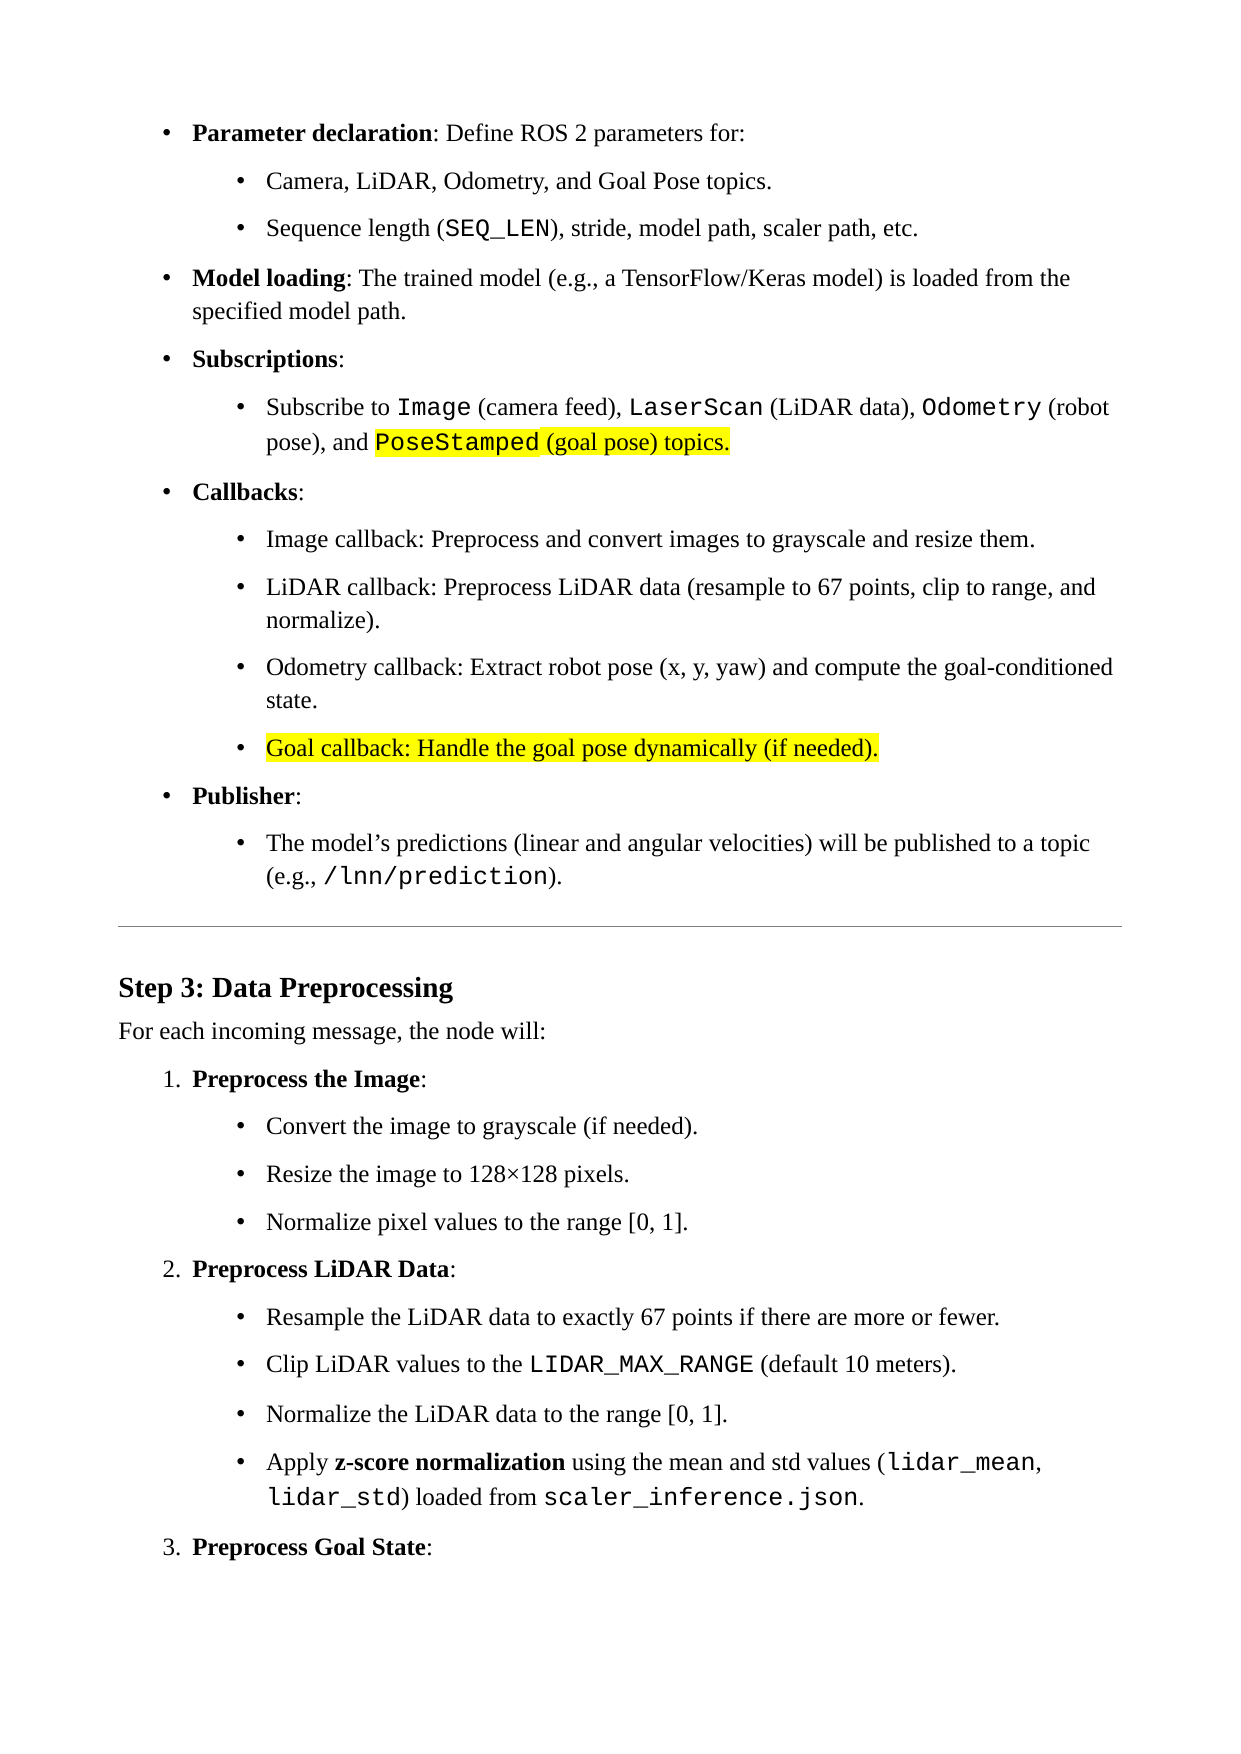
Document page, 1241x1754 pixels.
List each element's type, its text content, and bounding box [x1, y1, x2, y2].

list Normalize pixel values to the range [0, 1]. [236, 1207, 1122, 1235]
list Normalize the LiDAR data to the range [0, 1]. [236, 1399, 1122, 1428]
list Image callback: Preprocess and convert images to grayscale and resize them. [236, 524, 1122, 553]
list Convert the image to grayscale (if needed). [236, 1111, 1122, 1140]
list Camera, LiDAR, Odometry, and Goal Pose topics. [236, 166, 1122, 194]
list Preprocess Goal State: [162, 1532, 1122, 1561]
list Subscriptions: [162, 344, 1122, 373]
list Parameter declaration: Define ROS 2 parameters for: [162, 118, 1122, 147]
list Preprocess LiDAR Data: [162, 1254, 1122, 1283]
text For each incoming message, the node will: [118, 1016, 1122, 1045]
list Subscribe to Image (camera feed), LaserScan (LiDAR data), Odometry (robot pose), and PoseStamped (goal pose) topics. [236, 392, 1122, 457]
list Odometry callback: Extract robot pose (x, y, yaw) and compute the goal-conditioned state. [236, 652, 1122, 714]
list Resize the image to 128×128 pixels. [236, 1159, 1122, 1188]
list Publisher: [162, 781, 1122, 809]
list Preprocess the Image: [162, 1064, 1122, 1093]
subtitle Step 3: Data Preprocessing [118, 970, 1122, 1004]
list The model’s predictions (linear and angular velocities) will be published to a topic (e.g., /lnn/prediction). [236, 828, 1122, 892]
list Clip LiDAR values to the LIDAR_MAX_RANGE (default 10 meters). [236, 1349, 1122, 1380]
list Apply z-score normalization using the mean and std values (lidar_mean, lidar_std) loaded from scaler_inference.json. [236, 1447, 1122, 1513]
list Model loading: The trained model (e.g., a TensorFlow/Keras model) is loaded from the specified model path. [162, 263, 1122, 325]
list Goal callback: Handle the goal pose dynamically (if needed). [236, 733, 1122, 762]
list Sequence length (SEQ_LEN), stride, model path, scaler path, etc. [236, 213, 1122, 244]
list Resample the LiDAR data to exactly 67 points if there are more or fewer. [236, 1302, 1122, 1331]
list LiDAR callback: Preprocess LiDAR data (resample to 67 points, clip to range, and normalize). [236, 572, 1122, 634]
list Callbacks: [162, 477, 1122, 505]
